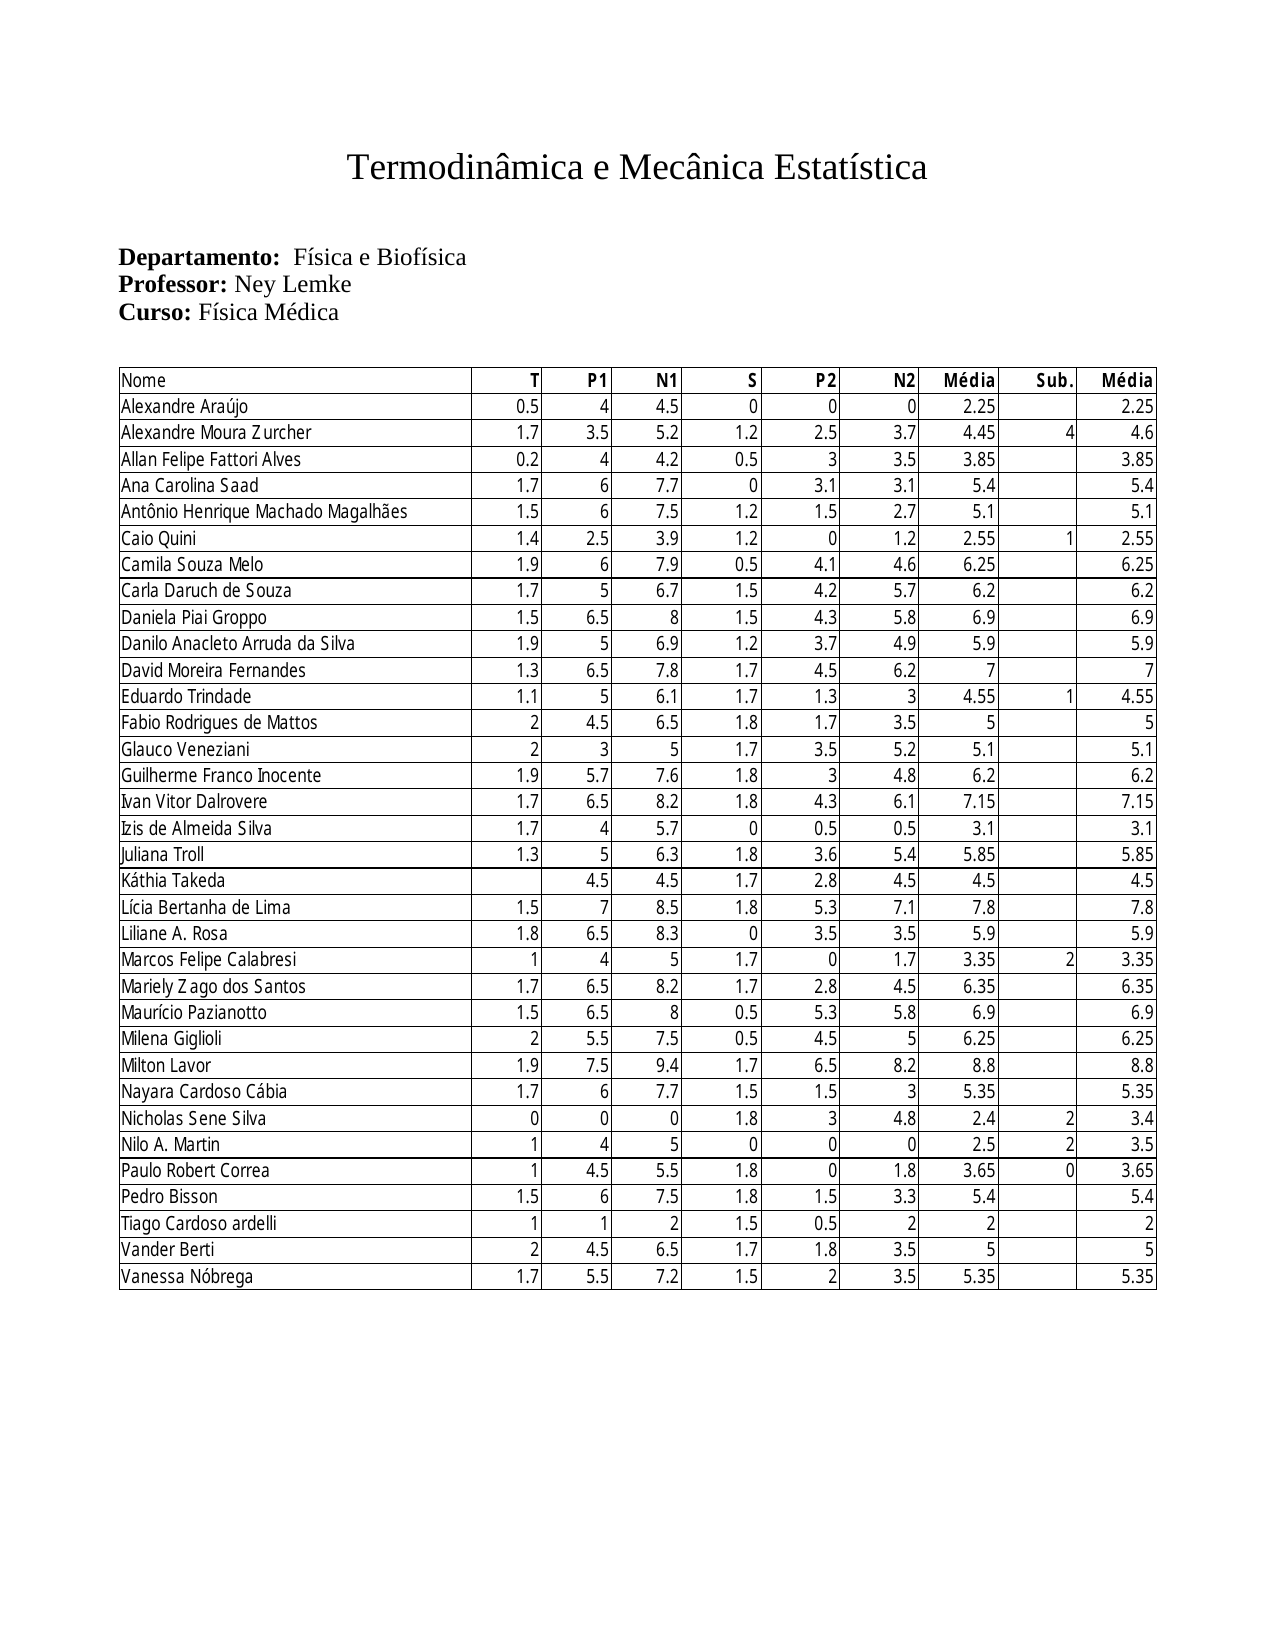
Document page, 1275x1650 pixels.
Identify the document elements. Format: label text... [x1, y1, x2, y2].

text Curso: Física Médica [118, 298, 1157, 326]
text Professor: Ney Lemke [118, 271, 1157, 298]
text Termodinâmica e Mecânica Estatística [118, 146, 1157, 187]
text Departamento: Física e Biofísica [118, 243, 1157, 271]
